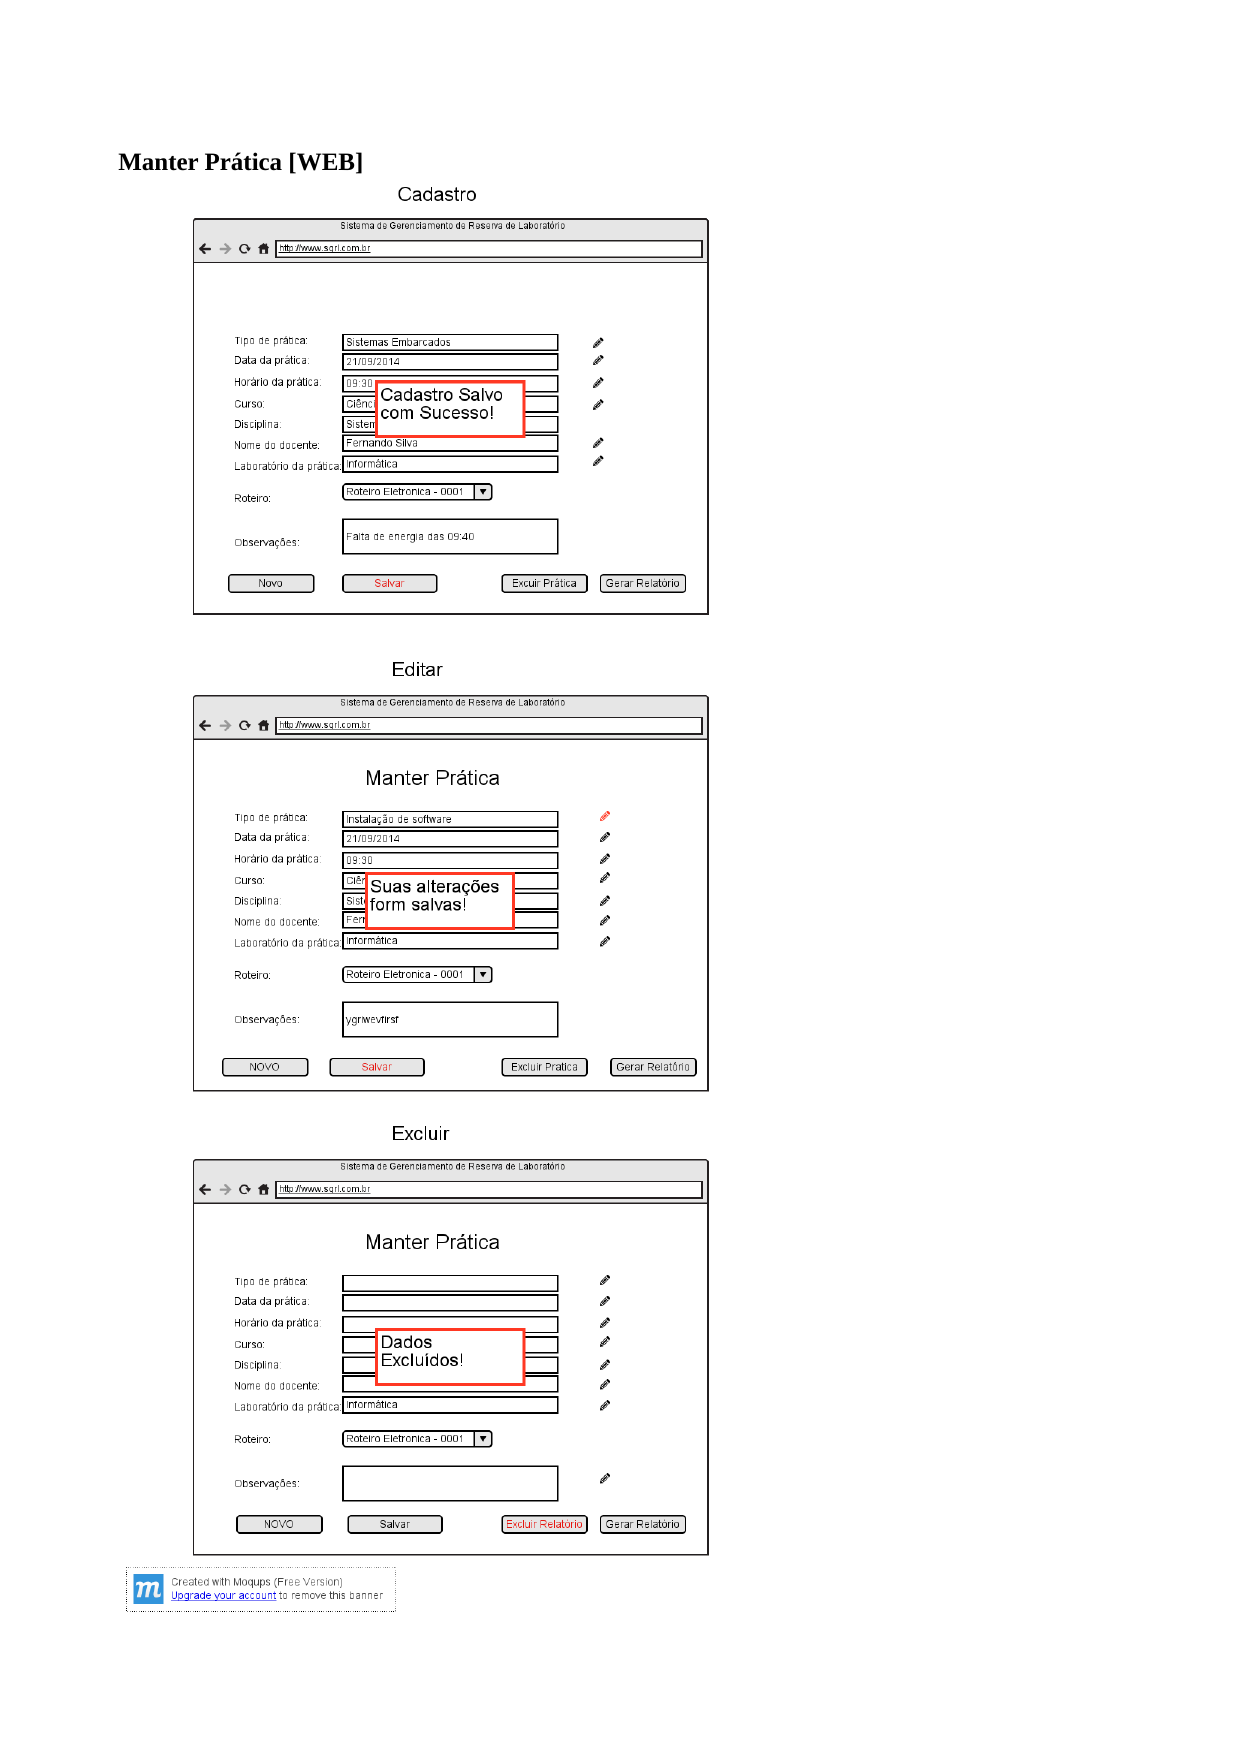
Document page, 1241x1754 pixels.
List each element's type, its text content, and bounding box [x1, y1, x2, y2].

picture [118, 175, 839, 1619]
text Manter Prática [WEB] [118, 147, 1122, 176]
